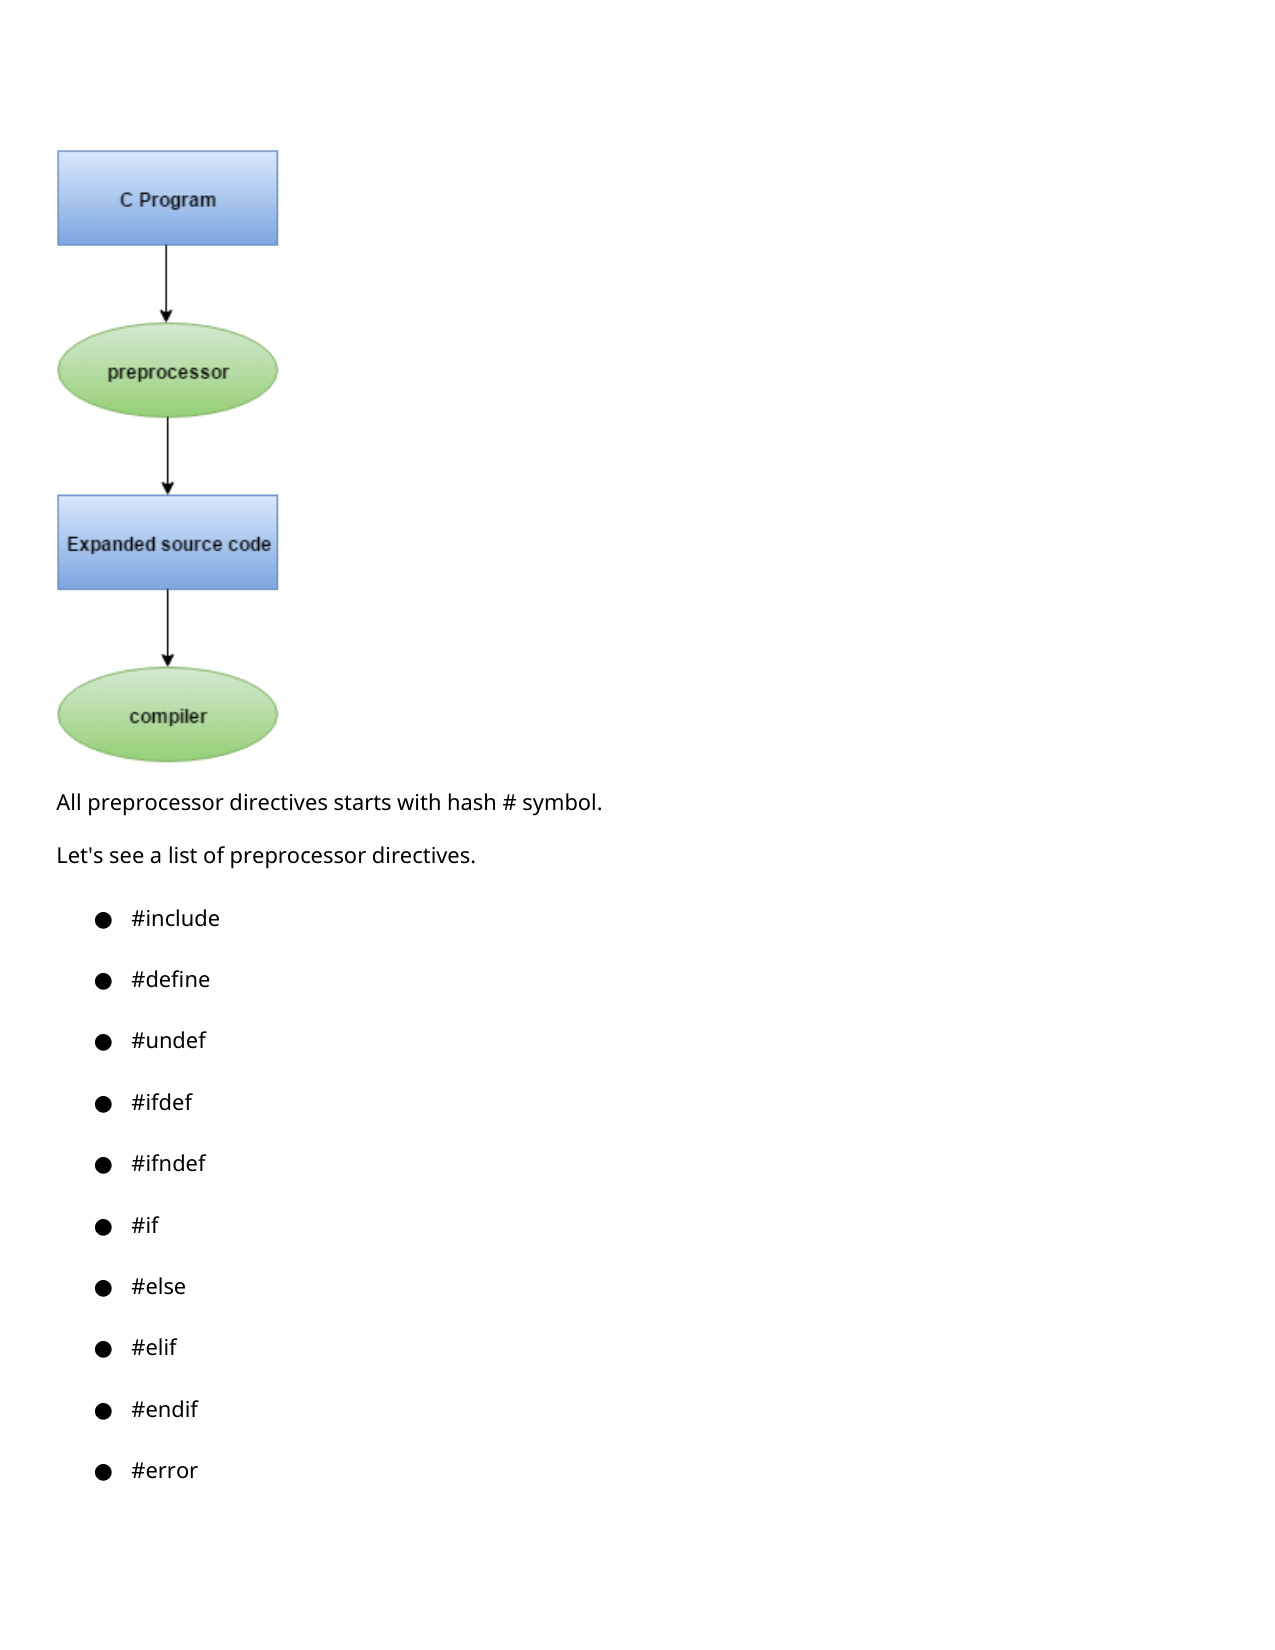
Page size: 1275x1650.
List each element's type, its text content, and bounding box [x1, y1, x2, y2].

list #ifdef [94, 1083, 1092, 1121]
list #define [94, 960, 1092, 998]
list #undef [94, 1021, 1092, 1059]
list #if [94, 1205, 1092, 1243]
list #ifndef [94, 1144, 1092, 1182]
text Let's see a list of preprocessor directives. [56, 840, 1087, 869]
list #endif [94, 1389, 1092, 1428]
list #error [94, 1451, 1092, 1489]
list #else [94, 1267, 1092, 1305]
list #elif [94, 1328, 1092, 1366]
text All preprocessor directives starts with hash # symbol. [56, 787, 1087, 817]
picture [56, 150, 280, 764]
list #include [94, 899, 1092, 937]
